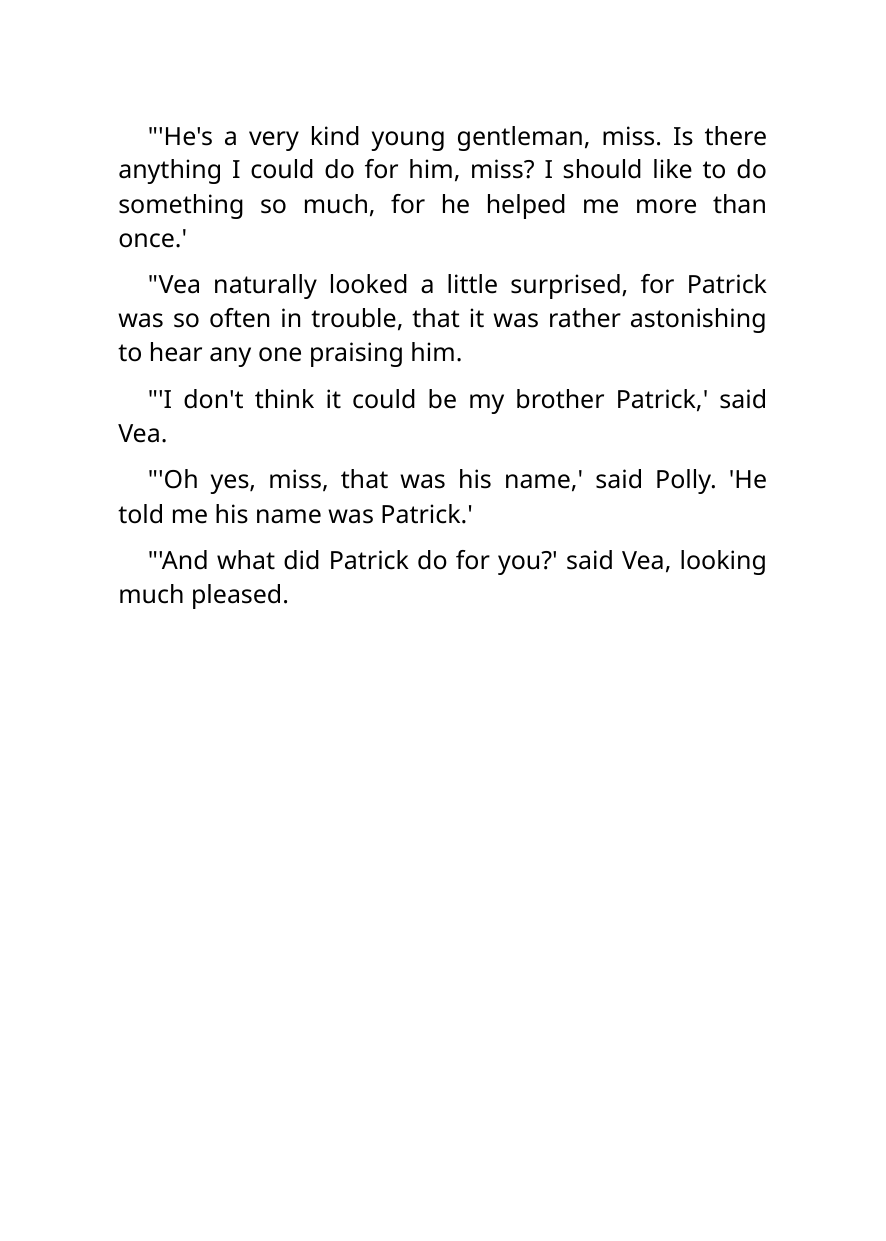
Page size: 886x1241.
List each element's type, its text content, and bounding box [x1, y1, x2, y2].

text "Vea naturally looked a little surprised, for Patrick was so often in trouble, that it was rather astonishing to hear any one praising him. [118, 267, 768, 369]
text "'And what did Patrick do for you?' said Vea, looking much pleased. [118, 543, 768, 611]
text "'Oh yes, miss, that was his name,' said Polly. 'He told me his name was Patrick.' [118, 462, 768, 530]
text "'I don't think it could be my brother Patrick,' said Vea. [118, 382, 768, 450]
text "'He's a very kind young gentleman, miss. Is there anything I could do for him, miss? I should like to do something so much, for he helped me more than once.' [118, 118, 768, 254]
